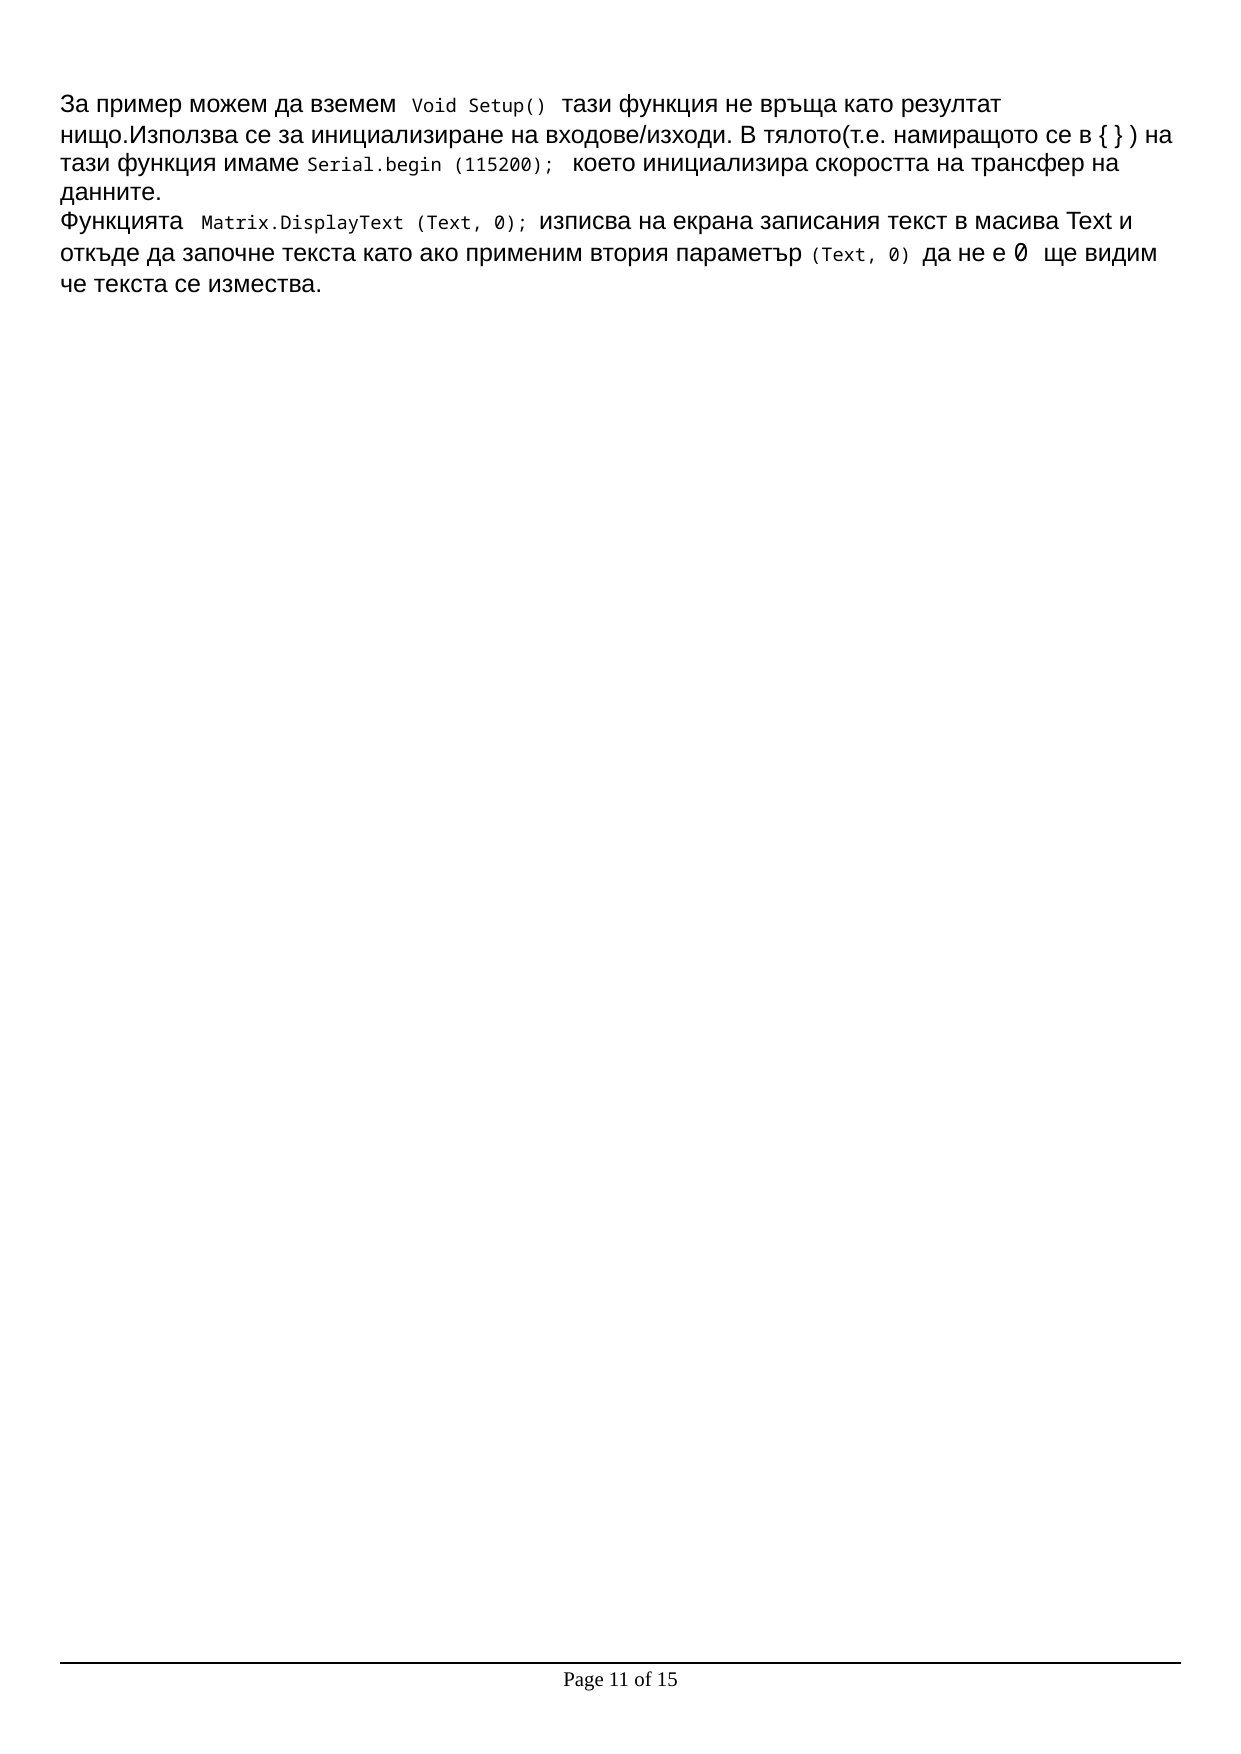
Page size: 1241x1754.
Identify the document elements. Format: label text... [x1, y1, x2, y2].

text За пример можем да вземем Void Setup() тази функция не връща като резултат нищо.Използва се за инициализиране на входове/изходи. В тялото(т.е. намиращото се в { } ) на тази функция имаме Serial.begin (115200); което инициализира скоростта на трансфер на данните. [60, 86, 1181, 206]
text Функцията Matrix.DisplayText (Text, 0); изписва на екрана записания текст в масива Text и откъде да започне текста като ако применим втория параметър (Text, 0) да не е 0 ще видим че текста се измества. [60, 206, 1181, 298]
